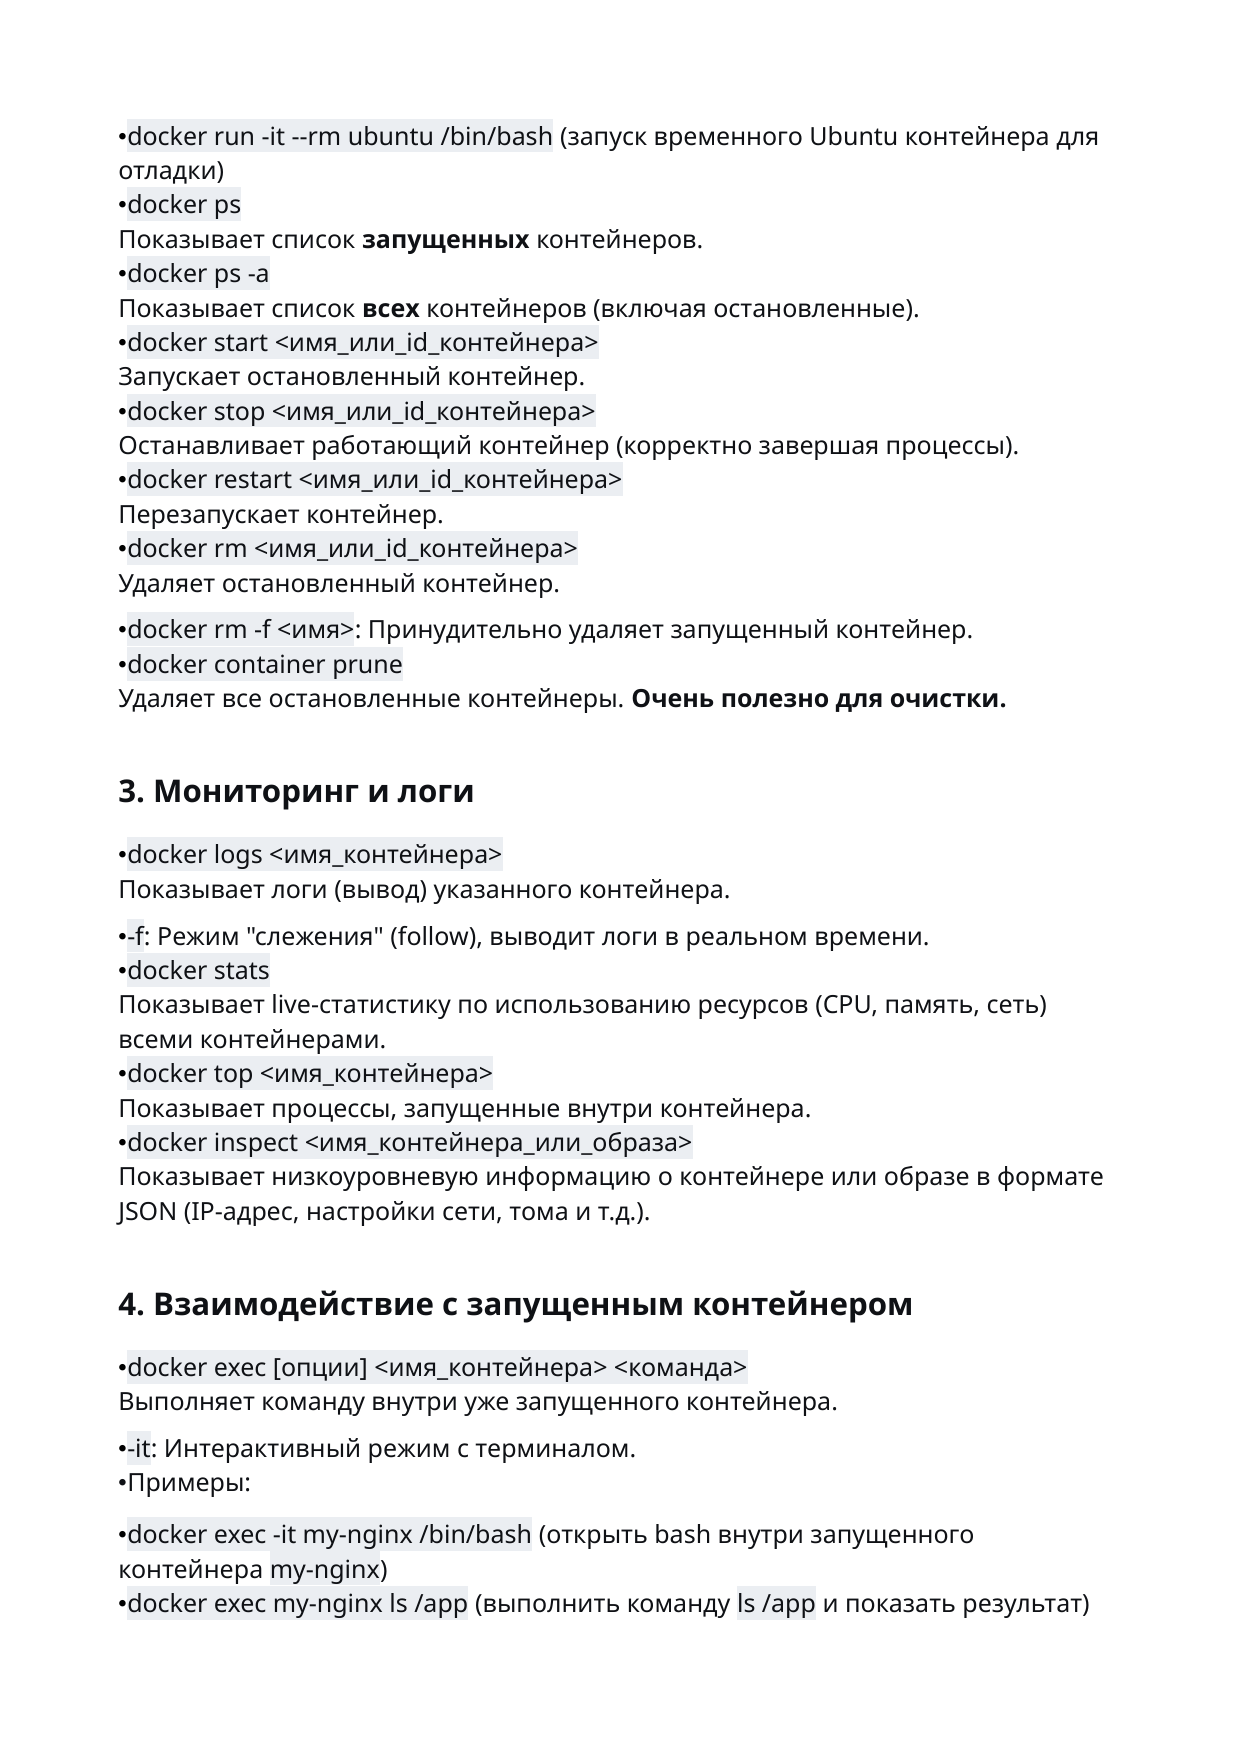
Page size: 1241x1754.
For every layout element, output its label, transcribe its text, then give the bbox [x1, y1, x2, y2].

list docker stop <имя_или_id_контейнера> Останавливает работающий контейнер (корректно завершая процессы). [118, 393, 1122, 462]
subtitle 4. Взаимодействие с запущенным контейнером [118, 1277, 1122, 1324]
list -f: Режим "слежения" (follow), выводит логи в реальном времени. [118, 918, 1122, 952]
list docker logs <имя_контейнера> Показывает логи (вывод) указанного контейнера. [118, 837, 1122, 906]
list Примеры: [118, 1465, 1122, 1499]
list docker container prune Удаляет все остановленные контейнеры. Очень полезно для очистки. [118, 646, 1122, 715]
list docker ps -a Показывает список всех контейнеров (включая остановленные). [118, 256, 1122, 324]
list docker stats Показывает live-статистику по использованию ресурсов (CPU, память, сеть) всеми контейнерами. [118, 952, 1122, 1056]
list docker run -it --rm ubuntu /bin/bash (запуск временного Ubuntu контейнера для отладки) [118, 118, 1122, 187]
list docker rm <имя_или_id_контейнера> Удаляет остановленный контейнер. [118, 531, 1122, 599]
list -it: Интерактивный режим с терминалом. [118, 1431, 1122, 1465]
list docker start <имя_или_id_контейнера> Запускает остановленный контейнер. [118, 324, 1122, 393]
subtitle 3. Мониторинг и логи [118, 765, 1122, 812]
list docker restart <имя_или_id_контейнера> Перезапускает контейнер. [118, 462, 1122, 531]
list docker rm -f <имя>: Принудительно удаляет запущенный контейнер. [118, 612, 1122, 646]
list docker ps Показывает список запущенных контейнеров. [118, 187, 1122, 256]
list docker top <имя_контейнера> Показывает процессы, запущенные внутри контейнера. [118, 1056, 1122, 1124]
list docker exec -it my-nginx /bin/bash (открыть bash внутри запущенного контейнера my-nginx) [118, 1517, 1122, 1585]
list docker exec [опции] <имя_контейнера> <команда> Выполняет команду внутри уже запущенного контейнера. [118, 1349, 1122, 1418]
list docker exec my-nginx ls /app (выполнить команду ls /app и показать результат) [118, 1585, 1122, 1620]
list docker inspect <имя_контейнера_или_образа> Показывает низкоуровневую информацию о контейнере или образе в формате JSON (IP-адрес, настройки сети, тома и т.д.). [118, 1124, 1122, 1227]
